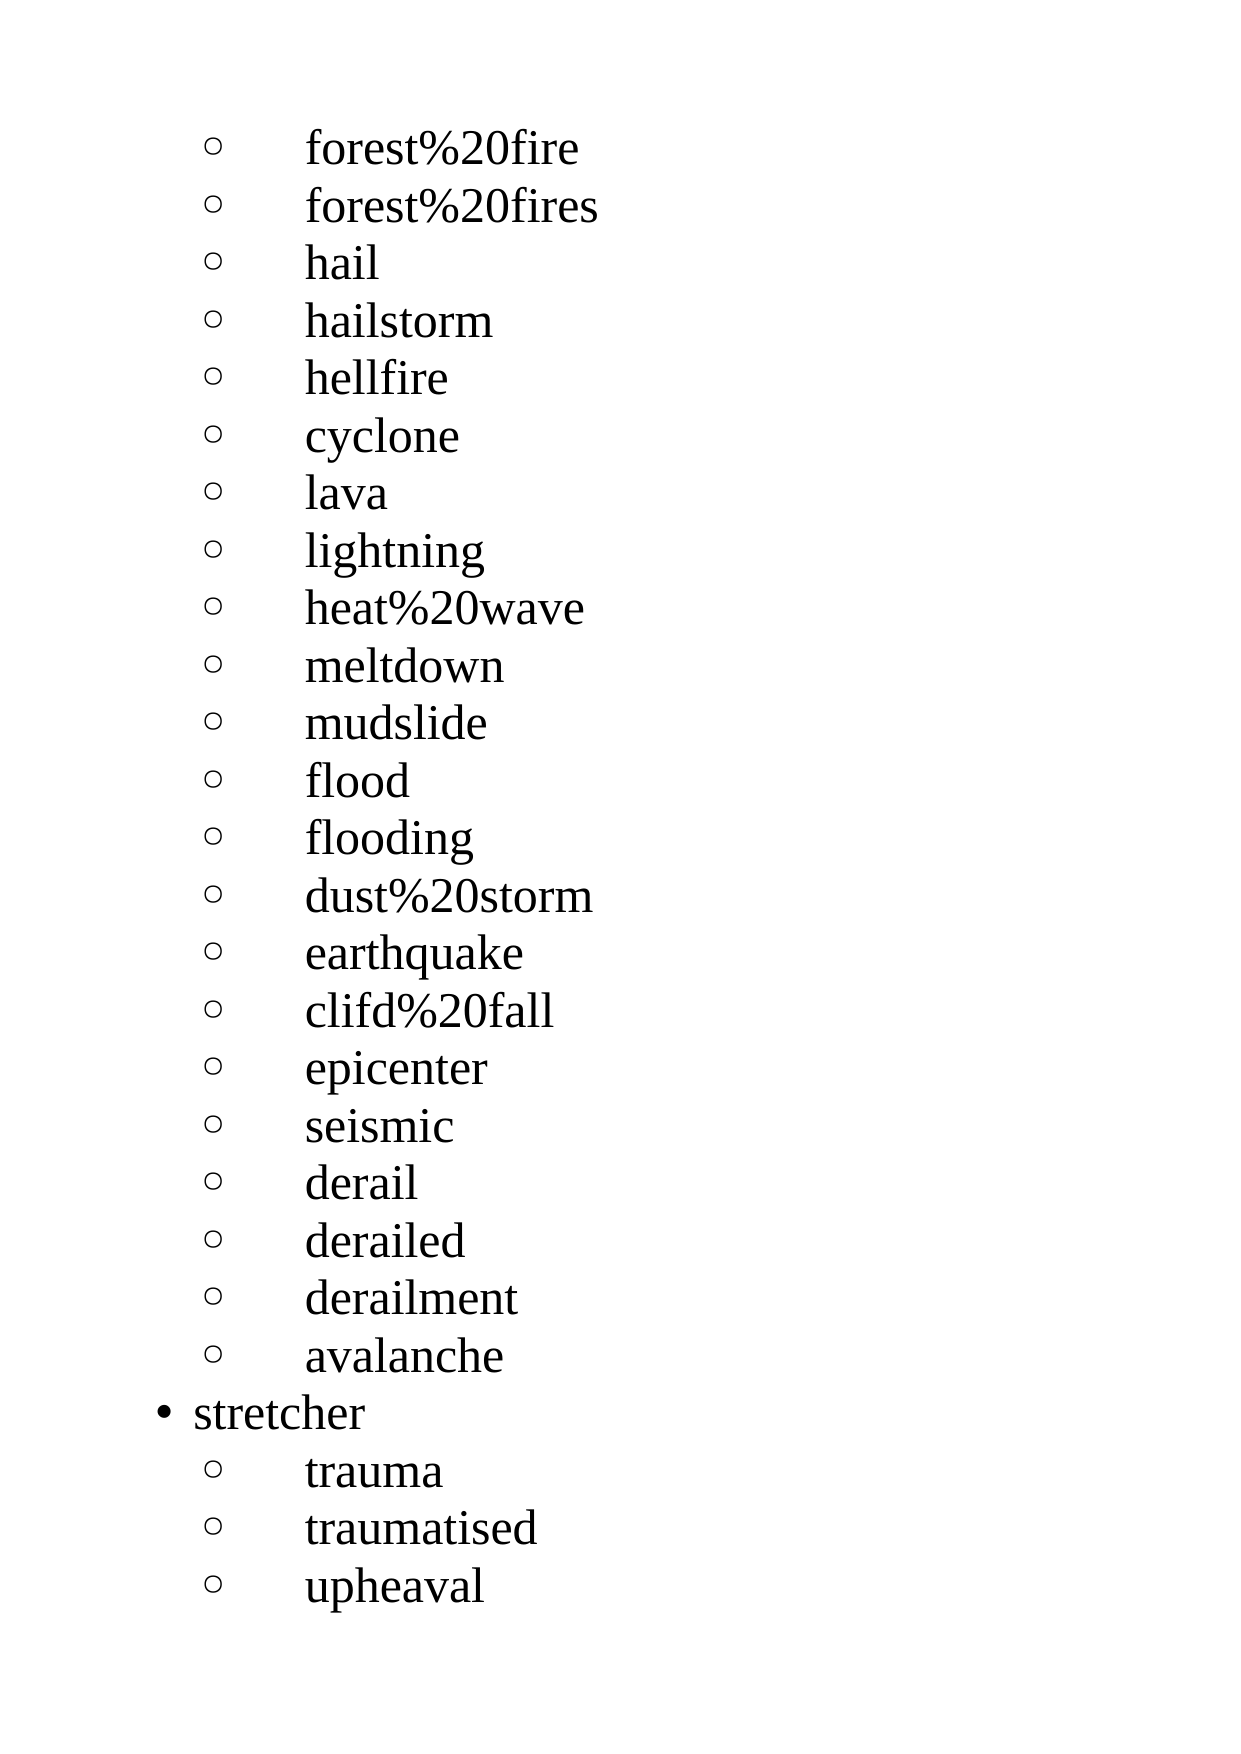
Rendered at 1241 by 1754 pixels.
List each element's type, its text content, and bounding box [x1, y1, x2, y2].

list heat%20wave [193, 578, 1122, 636]
list forest%20fires [193, 176, 1122, 233]
list lava [193, 463, 1122, 521]
list hailstorm [193, 291, 1122, 348]
list stretcher [156, 1383, 1122, 1441]
list hail [193, 233, 1122, 291]
list epicenter [193, 1038, 1122, 1096]
list cyclone [193, 406, 1122, 463]
list clifd%20fall [193, 981, 1122, 1038]
list upheaval [193, 1556, 1122, 1613]
list forest%20fire [193, 118, 1122, 176]
list lightning [193, 521, 1122, 578]
list derailed [193, 1211, 1122, 1268]
list flood [193, 751, 1122, 808]
list meltdown [193, 636, 1122, 693]
list derail [193, 1153, 1122, 1211]
list seismic [193, 1096, 1122, 1153]
list earthquake [193, 923, 1122, 981]
list flooding [193, 808, 1122, 866]
list trauma [193, 1441, 1122, 1498]
list mudslide [193, 693, 1122, 751]
list derailment [193, 1268, 1122, 1326]
list dust%20storm [193, 866, 1122, 923]
list avalanche [193, 1326, 1122, 1383]
list traumatised [193, 1498, 1122, 1556]
list hellfire [193, 348, 1122, 406]
